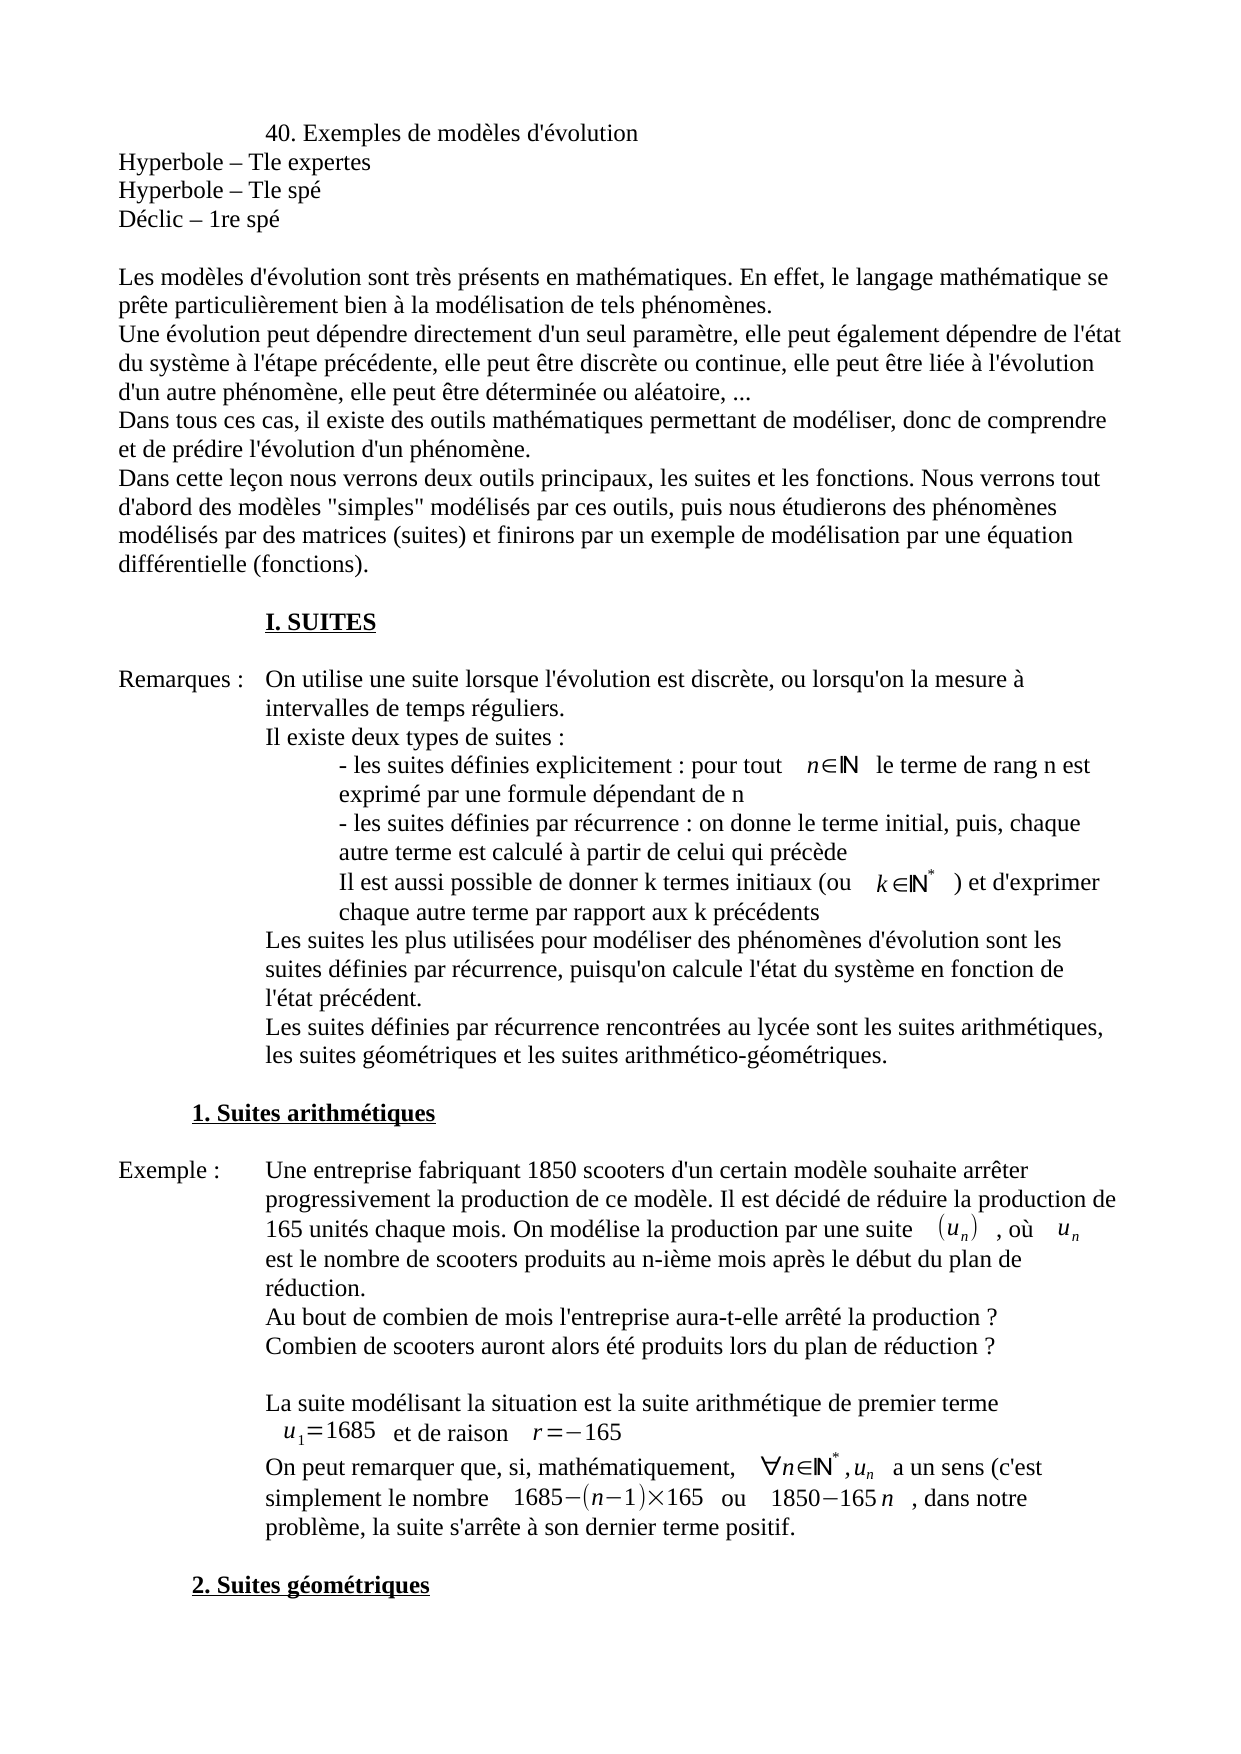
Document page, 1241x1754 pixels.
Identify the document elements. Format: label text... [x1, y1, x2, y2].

text - les suites définies par récurrence : on donne le terme initial, puis, chaque autre terme est calculé à partir de celui qui précède [118, 808, 1122, 866]
text Exemple : Une entreprise fabriquant 1850 scooters d'un certain modèle souhaite arrêter progressivement la production de ce modèle. Il est décidé de réduire la production de 165 unités chaque mois. On modélise la production par une suite , où est le nombre de scooters produits au n-ième mois après le début du plan de réduction. [118, 1156, 1122, 1302]
text 40. Exemples de modèles d'évolution [118, 118, 1122, 147]
text Dans cette leçon nous verrons deux outils principaux, les suites et les fonctions. Nous verrons tout d'abord des modèles "simples" modélisés par ces outils, puis nous étudierons des phénomènes modélisés par des matrices (suites) et finirons par un exemple de modélisation par une équation différentielle (fonctions). [118, 463, 1122, 578]
text La suite modélisant la situation est la suite arithmétique de premier terme et de raison [118, 1388, 1122, 1448]
text Remarques : On utilise une suite lorsque l'évolution est discrète, ou lorsqu'on la mesure à intervalles de temps réguliers. [118, 664, 1122, 722]
text Déclic – 1re spé [118, 204, 1122, 233]
text Les suites les plus utilisées pour modéliser des phénomènes d'évolution sont les suites définies par récurrence, puisqu'on calcule l'état du système en fonction de l'état précédent. [118, 926, 1122, 1012]
text I. SUITES [118, 607, 1122, 636]
text Une évolution peut dépendre directement d'un seul paramètre, elle peut également dépendre de l'état du système à l'étape précédente, elle peut être discrète ou continue, elle peut être liée à l'évolution d'un autre phénomène, elle peut être déterminée ou aléatoire, ... [118, 319, 1122, 406]
text - les suites définies explicitement : pour tout le terme de rang n est exprimé par une formule dépendant de n [118, 751, 1122, 808]
text Combien de scooters auront alors été produits lors du plan de réduction ? [118, 1331, 1122, 1359]
text Les modèles d'évolution sont très présents en mathématiques. En effet, le langage mathématique se prête particulièrement bien à la modélisation de tels phénomènes. [118, 262, 1122, 319]
text Au bout de combien de mois l'entreprise aura-t-elle arrêté la production ? [118, 1302, 1122, 1331]
text On peut remarquer que, si, mathématiquement, a un sens (c'est simplement le nombre ou , dans notre problème, la suite s'arrête à son dernier terme positif. [118, 1448, 1122, 1541]
text Il existe deux types de suites : [118, 722, 1122, 751]
text 2. Suites géométriques [118, 1570, 1122, 1598]
text Hyperbole – Tle spé [118, 176, 1122, 204]
text 1. Suites arithmétiques [118, 1098, 1122, 1127]
text Les suites définies par récurrence rencontrées au lycée sont les suites arithmétiques, les suites géométriques et les suites arithmético-géométriques. [118, 1012, 1122, 1069]
text Dans tous ces cas, il existe des outils mathématiques permettant de modéliser, donc de comprendre et de prédire l'évolution d'un phénomène. [118, 406, 1122, 463]
text Hyperbole – Tle expertes [118, 147, 1122, 176]
text Il est aussi possible de donner k termes initiaux (ou ) et d'exprimer chaque autre terme par rapport aux k précédents [118, 866, 1122, 926]
